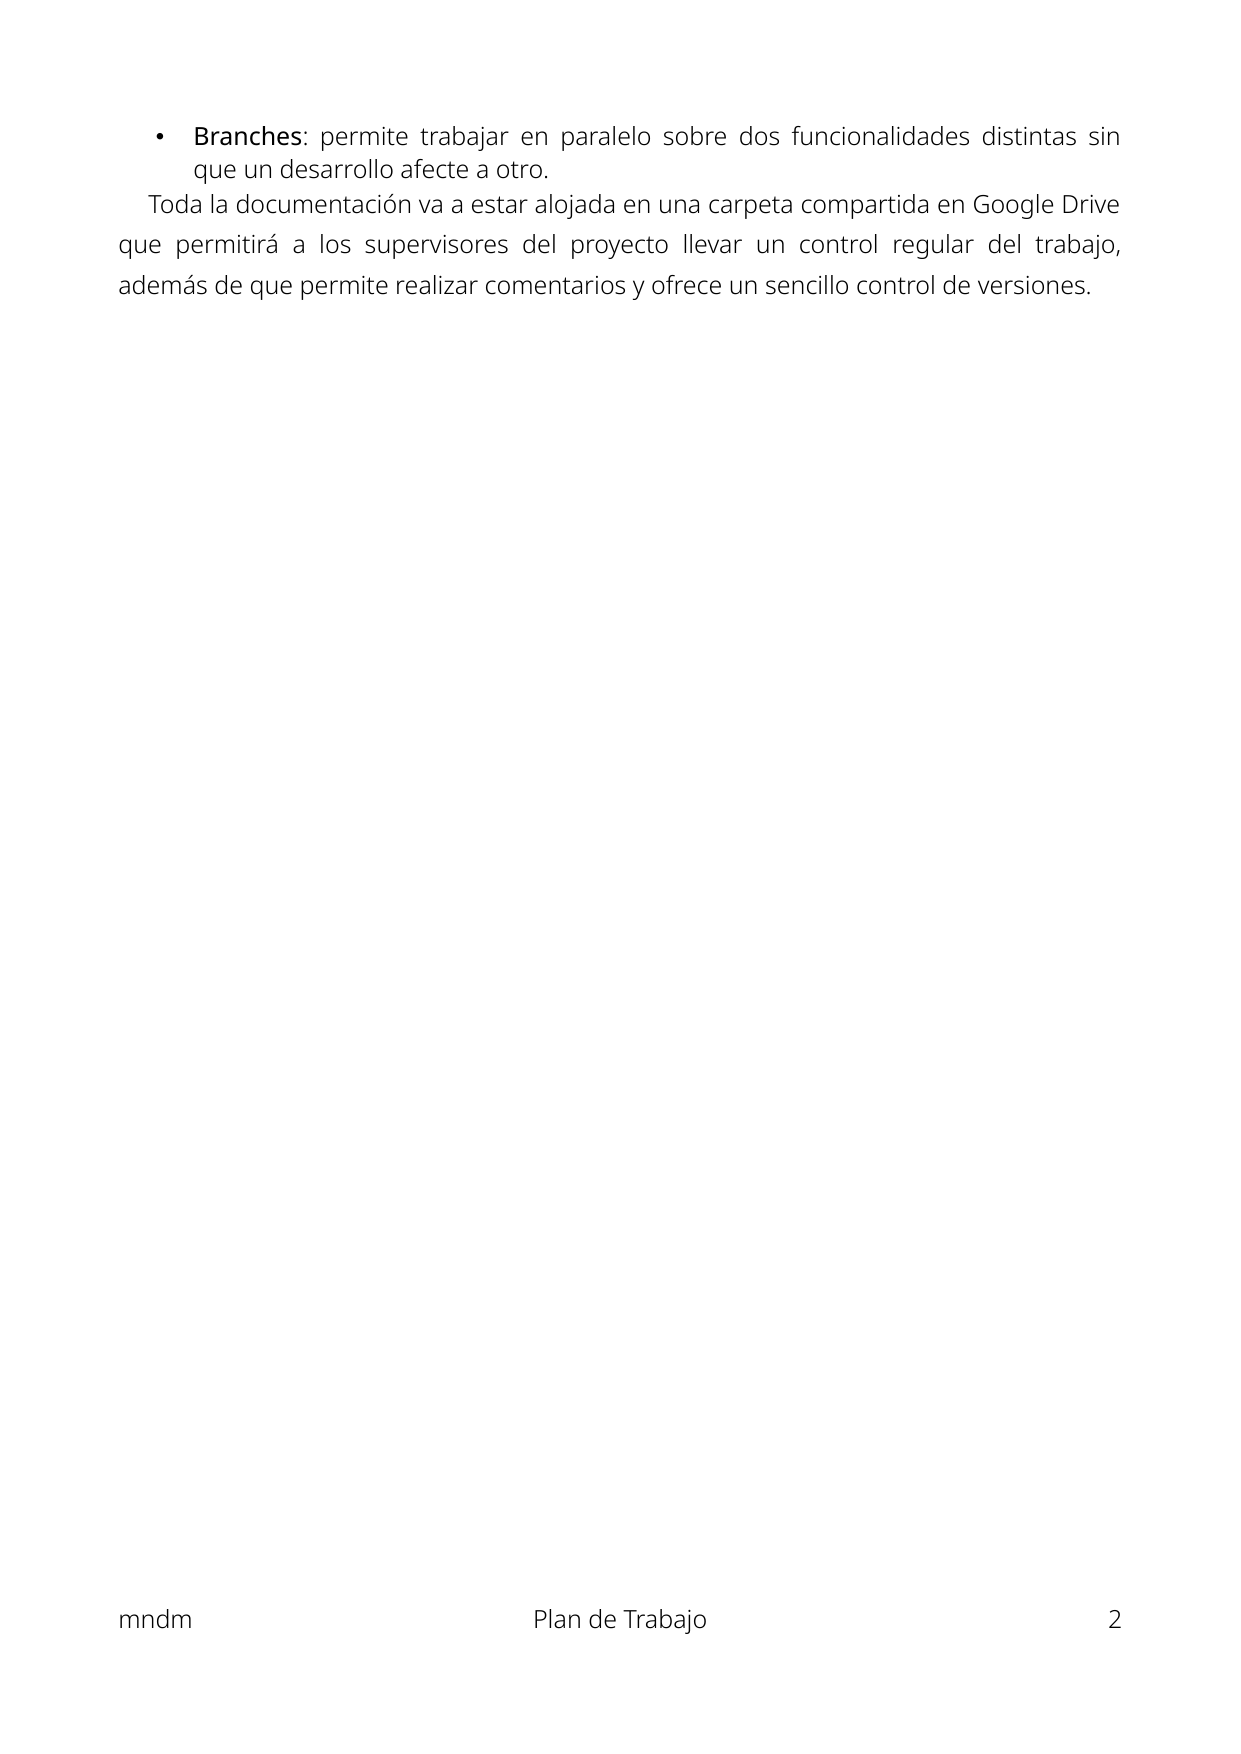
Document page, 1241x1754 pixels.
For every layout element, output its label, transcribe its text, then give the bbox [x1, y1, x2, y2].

text Toda la documentación va a estar alojada en una carpeta compartida en Google Drive que permitirá a los supervisores del proyecto llevar un control regular del trabajo, además de que permite realizar comentarios y ofrece un sencillo control de versiones. [118, 186, 1122, 302]
list Branches: permite trabajar en paralelo sobre dos funcionalidades distintas sin que un desarrollo afecte a otro. [156, 118, 1122, 186]
